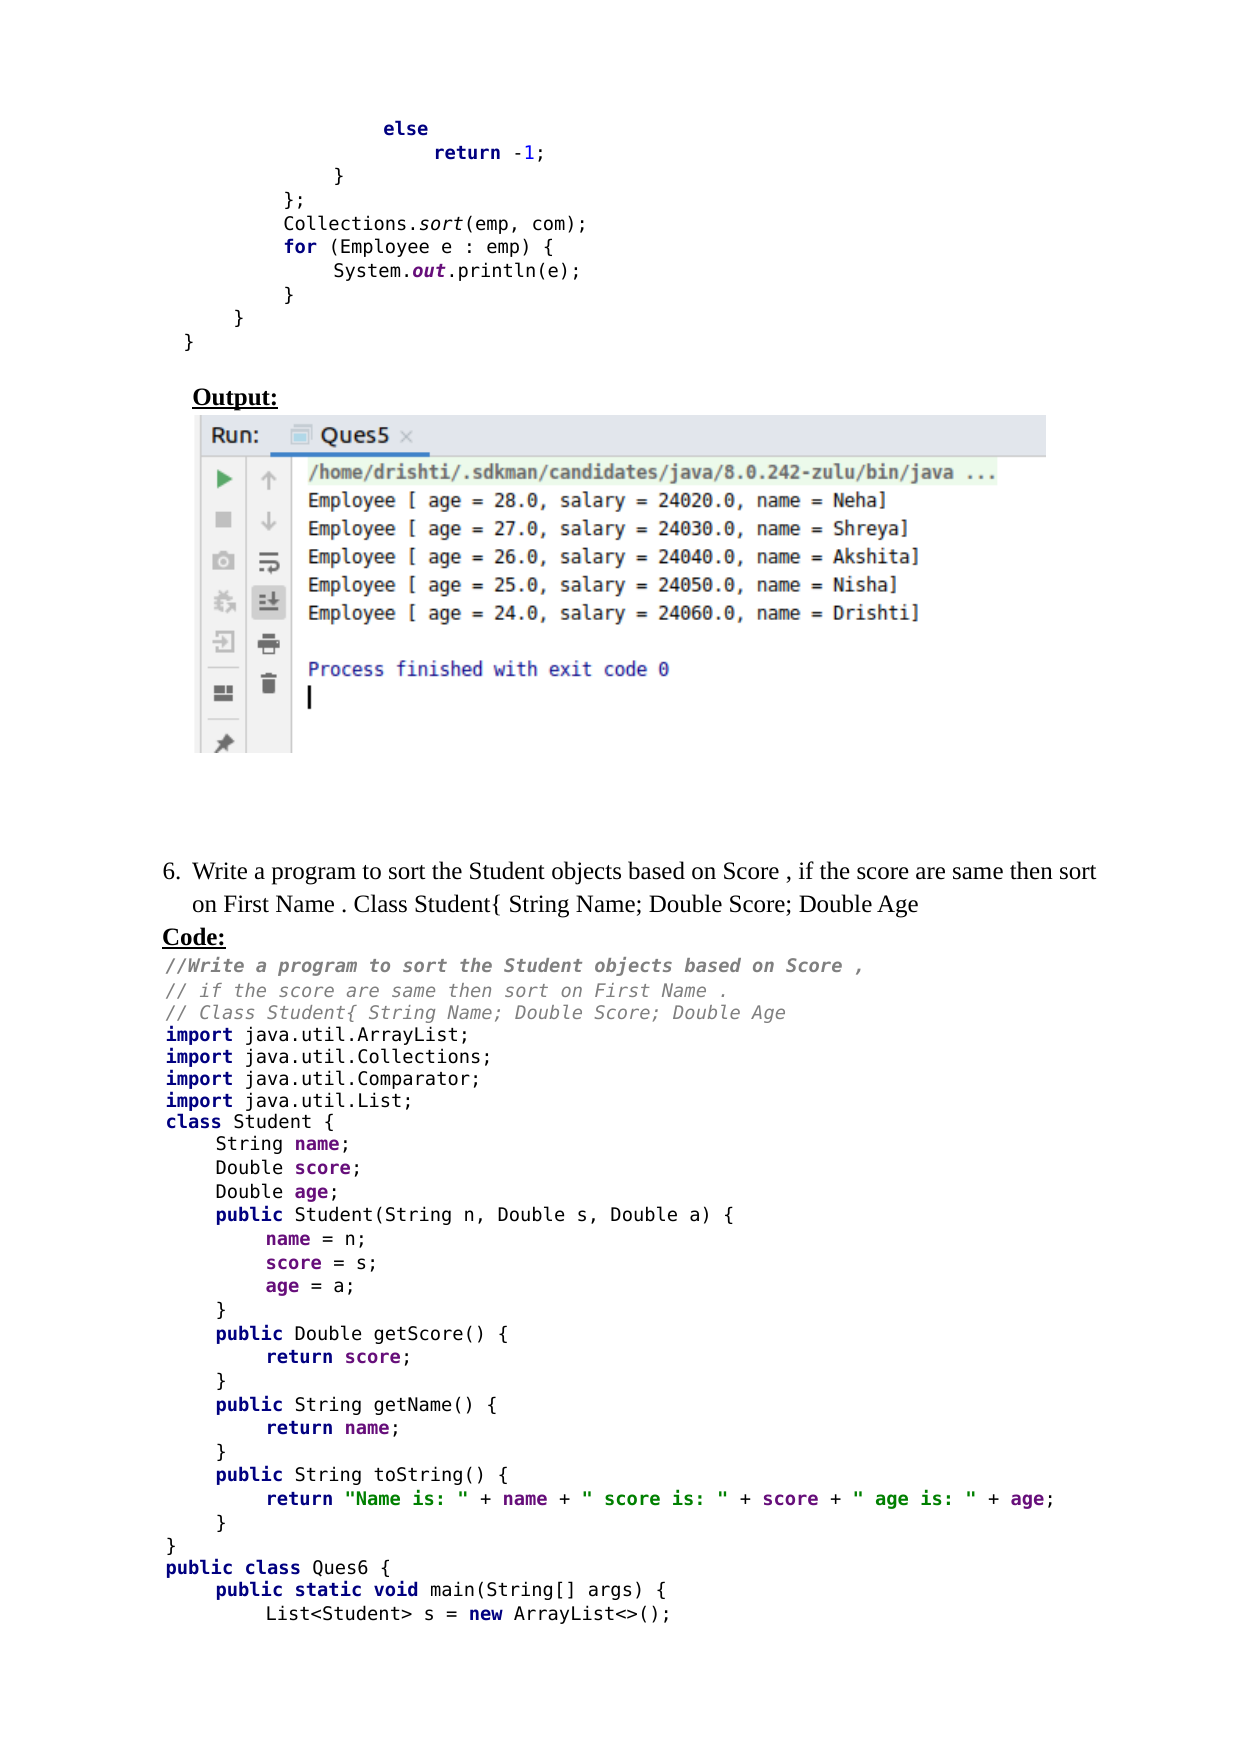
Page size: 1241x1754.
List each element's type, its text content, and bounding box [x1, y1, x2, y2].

text } [165, 1512, 1122, 1535]
text public Double getScore() { [165, 1323, 1122, 1346]
text score = s; [165, 1252, 1122, 1275]
text name = n; [165, 1228, 1122, 1252]
text } [183, 165, 1122, 189]
text return -1; [183, 142, 1122, 165]
text Output: [118, 382, 1122, 411]
text public class Ques6 { [165, 1557, 1122, 1579]
text else [183, 118, 1122, 142]
list Write a program to sort the Student objects based on Score , if the score are same then sort on First Name . Class Student{ String Name; Double Score; Double Age [162, 856, 1122, 918]
text public String toString() { [165, 1464, 1122, 1488]
text Code: [118, 922, 1122, 951]
text return score; [165, 1346, 1122, 1370]
text class Student { [165, 1112, 1122, 1133]
text import java.util.Collections; [165, 1046, 1122, 1068]
picture [194, 415, 1046, 753]
text import java.util.Comparator; [165, 1068, 1122, 1090]
text } [165, 1535, 1122, 1557]
text // Class Student{ String Name; Double Score; Double Age [165, 1002, 1122, 1024]
text public Student(String n, Double s, Double a) { [165, 1204, 1122, 1228]
text } [183, 307, 1122, 331]
text Double score; [165, 1157, 1122, 1181]
text } [165, 1441, 1122, 1464]
text String name; [165, 1133, 1122, 1157]
text return "Name is: " + name + " score is: " + score + " age is: " + age; [165, 1488, 1122, 1512]
text } [165, 1299, 1122, 1323]
text } [183, 331, 1122, 353]
text List<Student> s = new ArrayList<>(); [165, 1603, 1122, 1626]
text return name; [165, 1417, 1122, 1441]
text //Write a program to sort the Student objects based on Score , [165, 955, 1122, 977]
text Double age; [165, 1181, 1122, 1204]
text }; [183, 189, 1122, 213]
text age = a; [165, 1275, 1122, 1299]
text public static void main(String[] args) { [165, 1579, 1122, 1603]
text public String getName() { [165, 1393, 1122, 1417]
text for (Employee e : emp) { [183, 236, 1122, 260]
text System.out.println(e); [183, 260, 1122, 284]
text // if the score are same then sort on First Name . [165, 980, 1122, 1002]
text } [165, 1370, 1122, 1393]
text } [183, 284, 1122, 307]
text import java.util.List; [165, 1090, 1122, 1112]
text Collections.sort(emp, com); [183, 213, 1122, 236]
text import java.util.ArrayList; [165, 1024, 1122, 1046]
